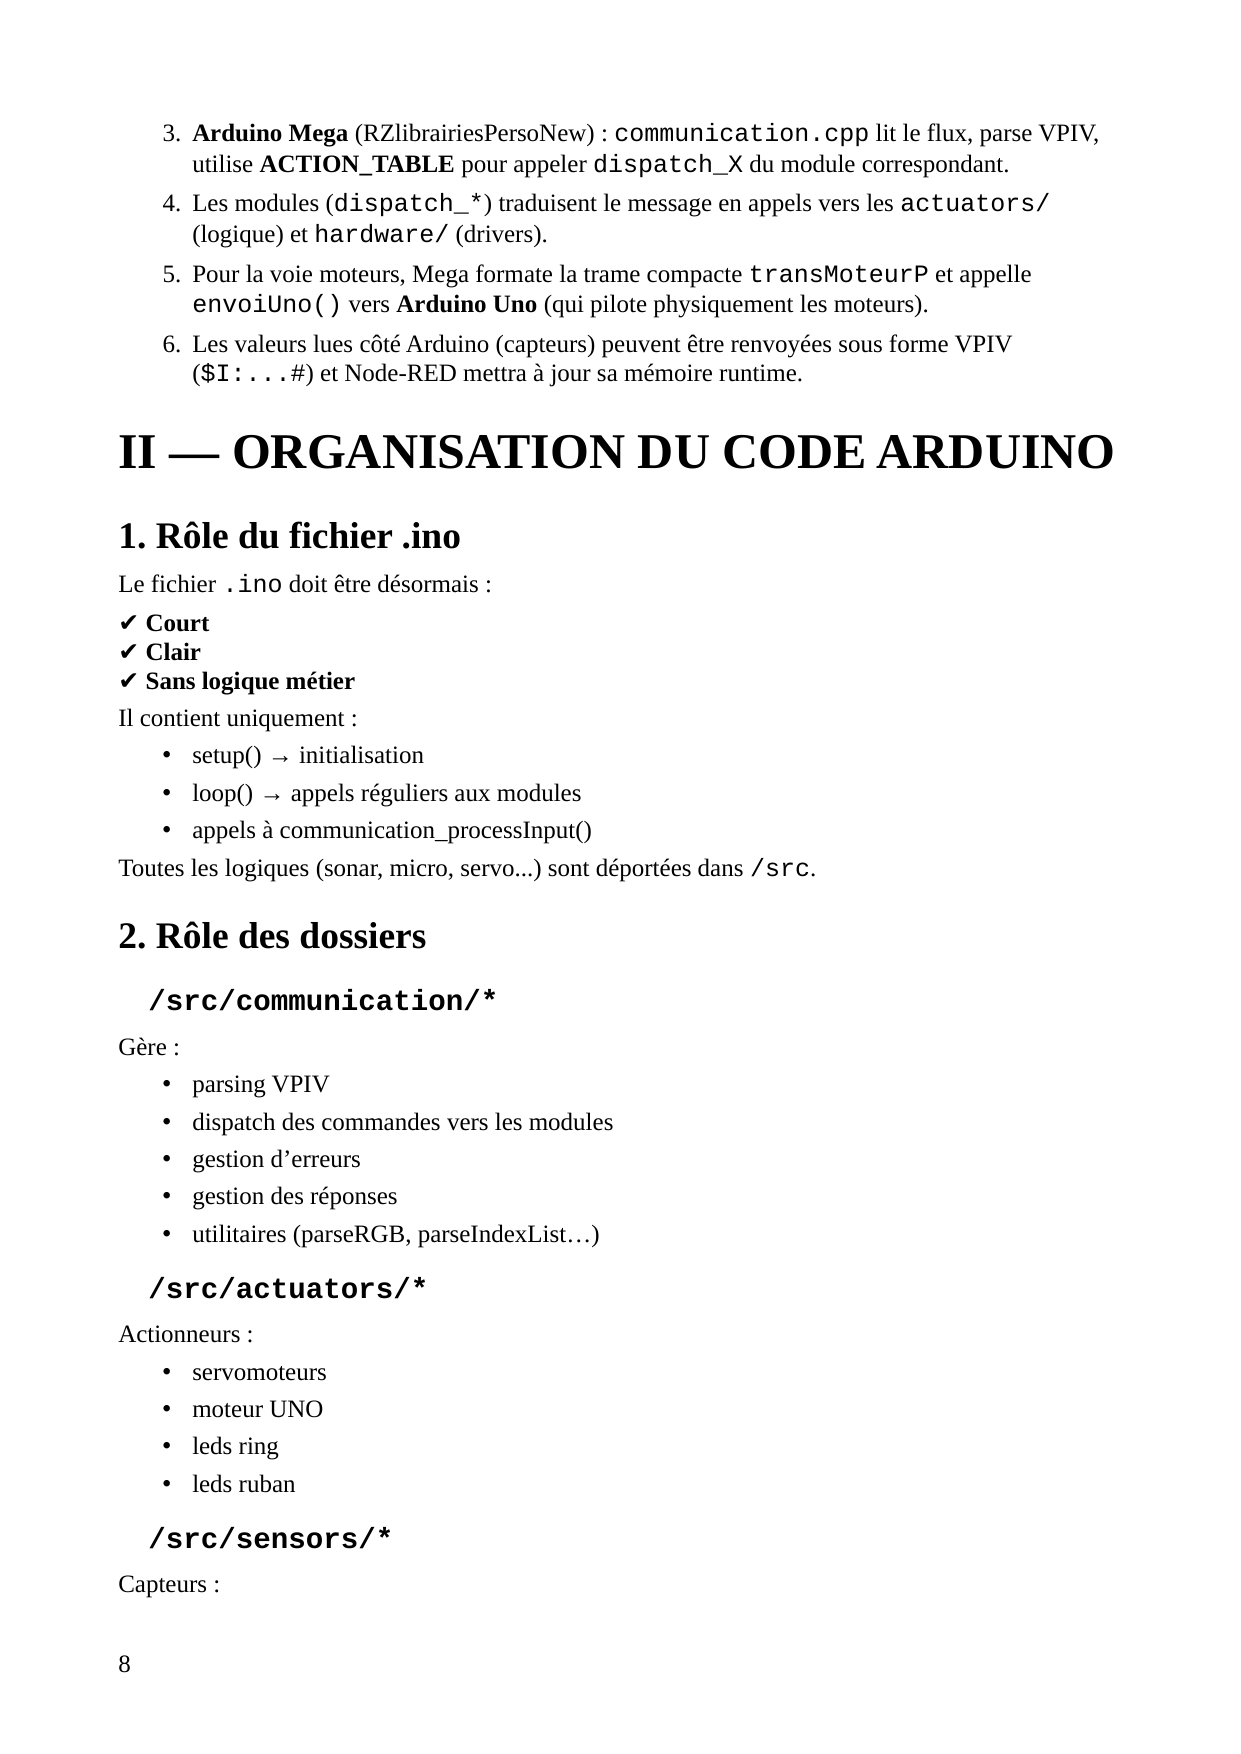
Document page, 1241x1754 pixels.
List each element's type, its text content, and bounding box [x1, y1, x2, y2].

list dispatch des commandes vers les modules [162, 1107, 1122, 1135]
subtitle 📁 /src/communication/* [118, 983, 1122, 1019]
list setup() → initialisation [162, 741, 1122, 769]
list utilitaires (parseRGB, parseIndexList…) [162, 1219, 1122, 1247]
subtitle 📁 /src/sensors/* [118, 1521, 1122, 1557]
subtitle 1. Rôle du fichier .ino [118, 513, 1122, 556]
list Les modules (dispatch_*) traduisent le message en appels vers les actuators/ (logique) et hardware/ (drivers). [162, 188, 1122, 250]
text Le fichier .ino doit être désormais : [118, 569, 1122, 599]
list gestion d’erreurs [162, 1144, 1122, 1173]
list leds ruban [162, 1469, 1122, 1498]
text Gère : [118, 1032, 1122, 1061]
list moteur UNO [162, 1394, 1122, 1423]
text Toutes les logiques (sonar, micro, servo...) sont déportées dans /src. [118, 853, 1122, 883]
text Capteurs : [118, 1569, 1122, 1598]
text ✔ Court ✔ Clair ✔ Sans logique métier [118, 608, 1122, 694]
list servomoteurs [162, 1357, 1122, 1385]
list appels à communication_processInput() [162, 815, 1122, 844]
list leds ring [162, 1431, 1122, 1460]
list Pour la voie moteurs, Mega formate la trame compacte transMoteurP et appelle envoiUno() vers Arduino Uno (qui pilote physiquement les moteurs). [162, 259, 1122, 320]
list parsing VPIV [162, 1069, 1122, 1098]
text Actionneurs : [118, 1319, 1122, 1348]
list Les valeurs lues côté Arduino (capteurs) peuvent être renvoyées sous forme VPIV ($I:...#) et Node-RED mettra à jour sa mémoire runtime. [162, 329, 1122, 389]
text Il contient uniquement : [118, 703, 1122, 732]
list Arduino Mega (RZlibrairiesPersoNew) : communication.cpp lit le flux, parse VPIV, utilise ACTION_TABLE pour appeler dispatch_X du module correspondant. [162, 118, 1122, 180]
list loop() → appels réguliers aux modules [162, 778, 1122, 807]
list gestion des réponses [162, 1181, 1122, 1210]
subtitle 2. Rôle des dossiers [118, 913, 1122, 956]
subtitle 📁 /src/actuators/* [118, 1271, 1122, 1307]
subtitle II — ORGANISATION DU CODE ARDUINO [118, 422, 1122, 480]
